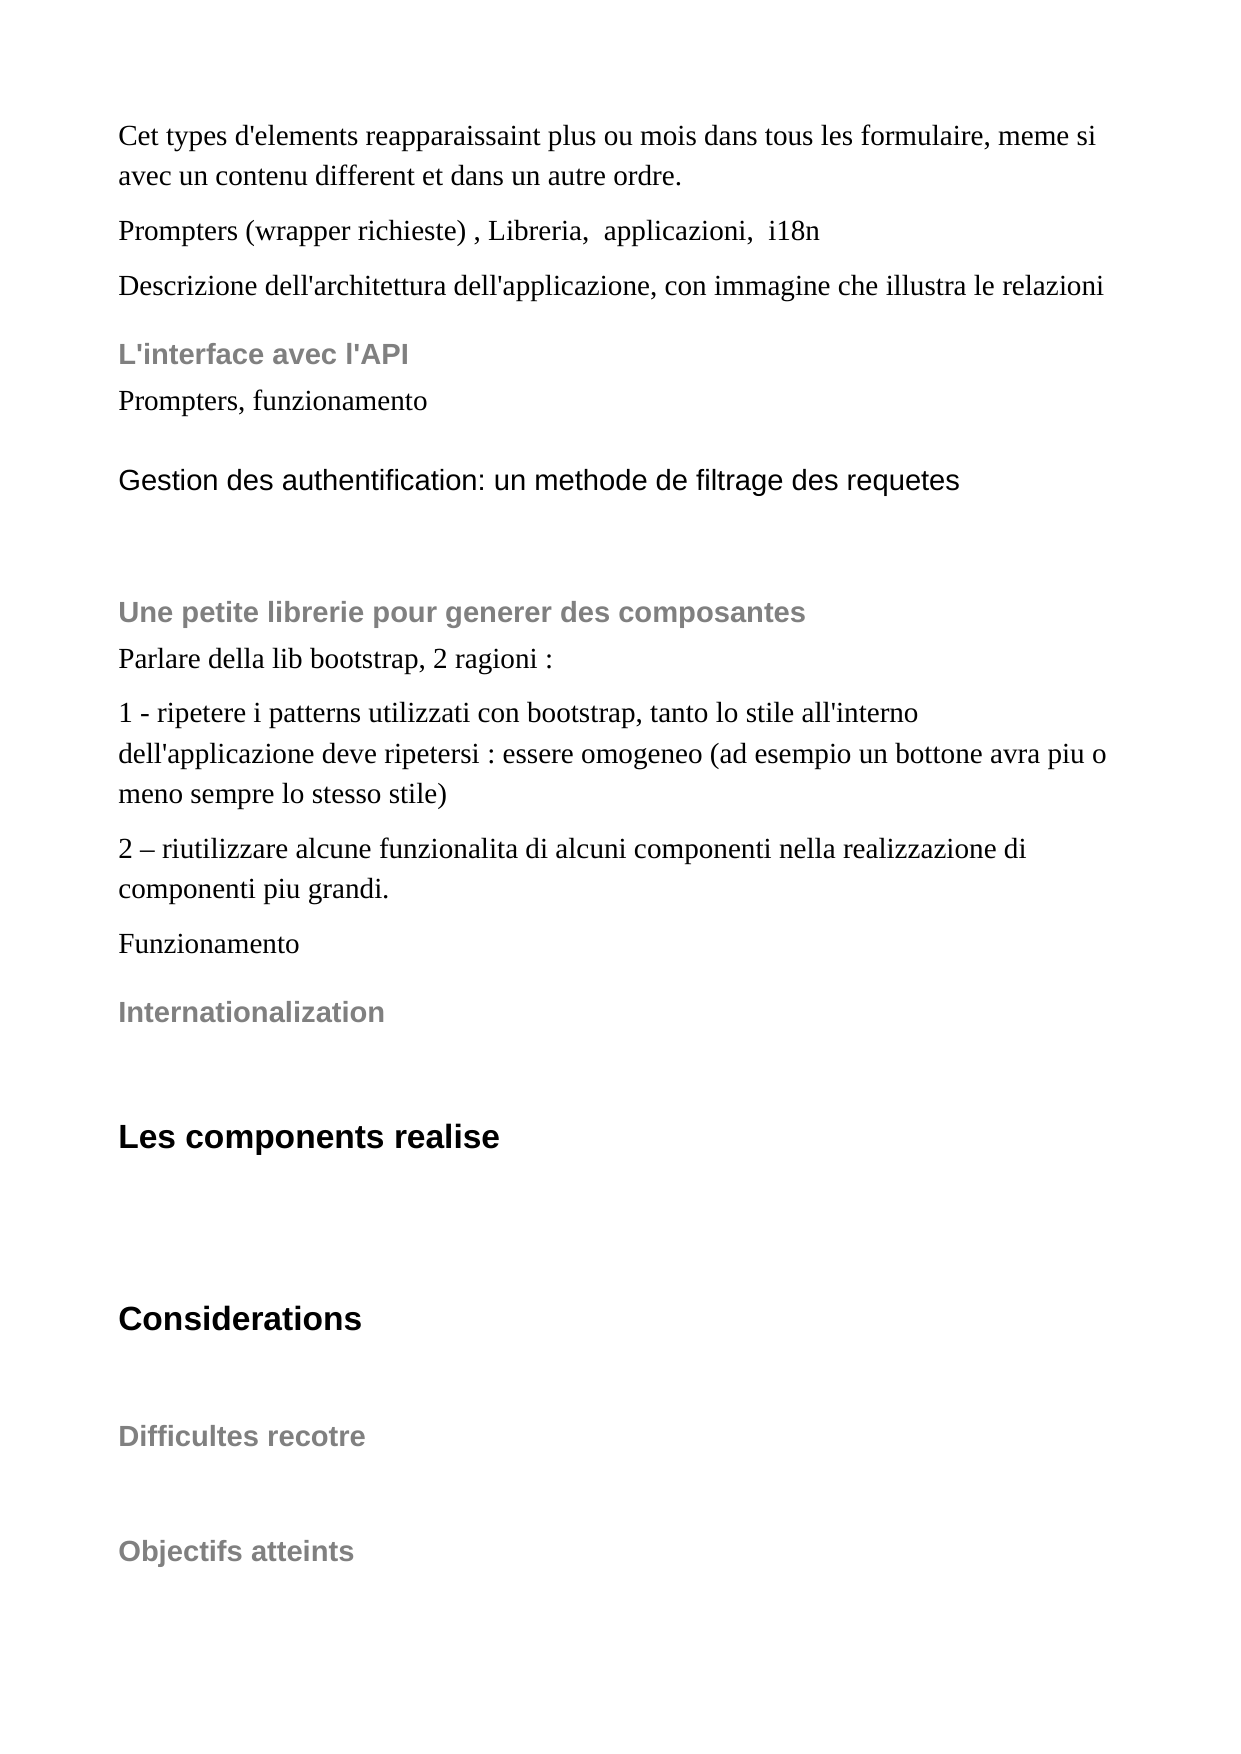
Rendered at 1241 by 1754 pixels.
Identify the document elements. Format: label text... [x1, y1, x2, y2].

subtitle Gestion des authentification: un methode de filtrage des requetes [118, 463, 1122, 497]
subtitle Considerations [118, 1298, 1122, 1337]
subtitle Difficultes recotre [118, 1419, 1122, 1452]
text Prompters, funzionamento [118, 383, 1122, 417]
text 2 – riutilizzare alcune funzionalita di alcuni componenti nella realizzazione di componenti piu grandi. [118, 831, 1122, 904]
subtitle Une petite librerie pour generer des composantes [118, 595, 1122, 628]
subtitle Les components realise [118, 1117, 1122, 1156]
subtitle Internationalization [118, 995, 1122, 1029]
text Funzionamento [118, 926, 1122, 959]
text Parlare della lib bootstrap, 2 ragioni : [118, 641, 1122, 674]
subtitle L'interface avec l'API [118, 337, 1122, 371]
text Prompters (wrapper richieste) , Libreria, applicazioni, i18n [118, 213, 1122, 247]
text Descrizione dell'architettura dell'applicazione, con immagine che illustra le relazioni [118, 268, 1122, 301]
subtitle Objectifs atteints [118, 1534, 1122, 1568]
text 1 - ripetere i patterns utilizzati con bootstrap, tanto lo stile all'interno dell'applicazione deve ripetersi : essere omogeneo (ad esempio un bottone avra piu o meno sempre lo stesso stile) [118, 696, 1122, 809]
text Cet types d'elements reapparaissaint plus ou mois dans tous les formulaire, meme si avec un contenu different et dans un autre ordre. [118, 118, 1122, 192]
